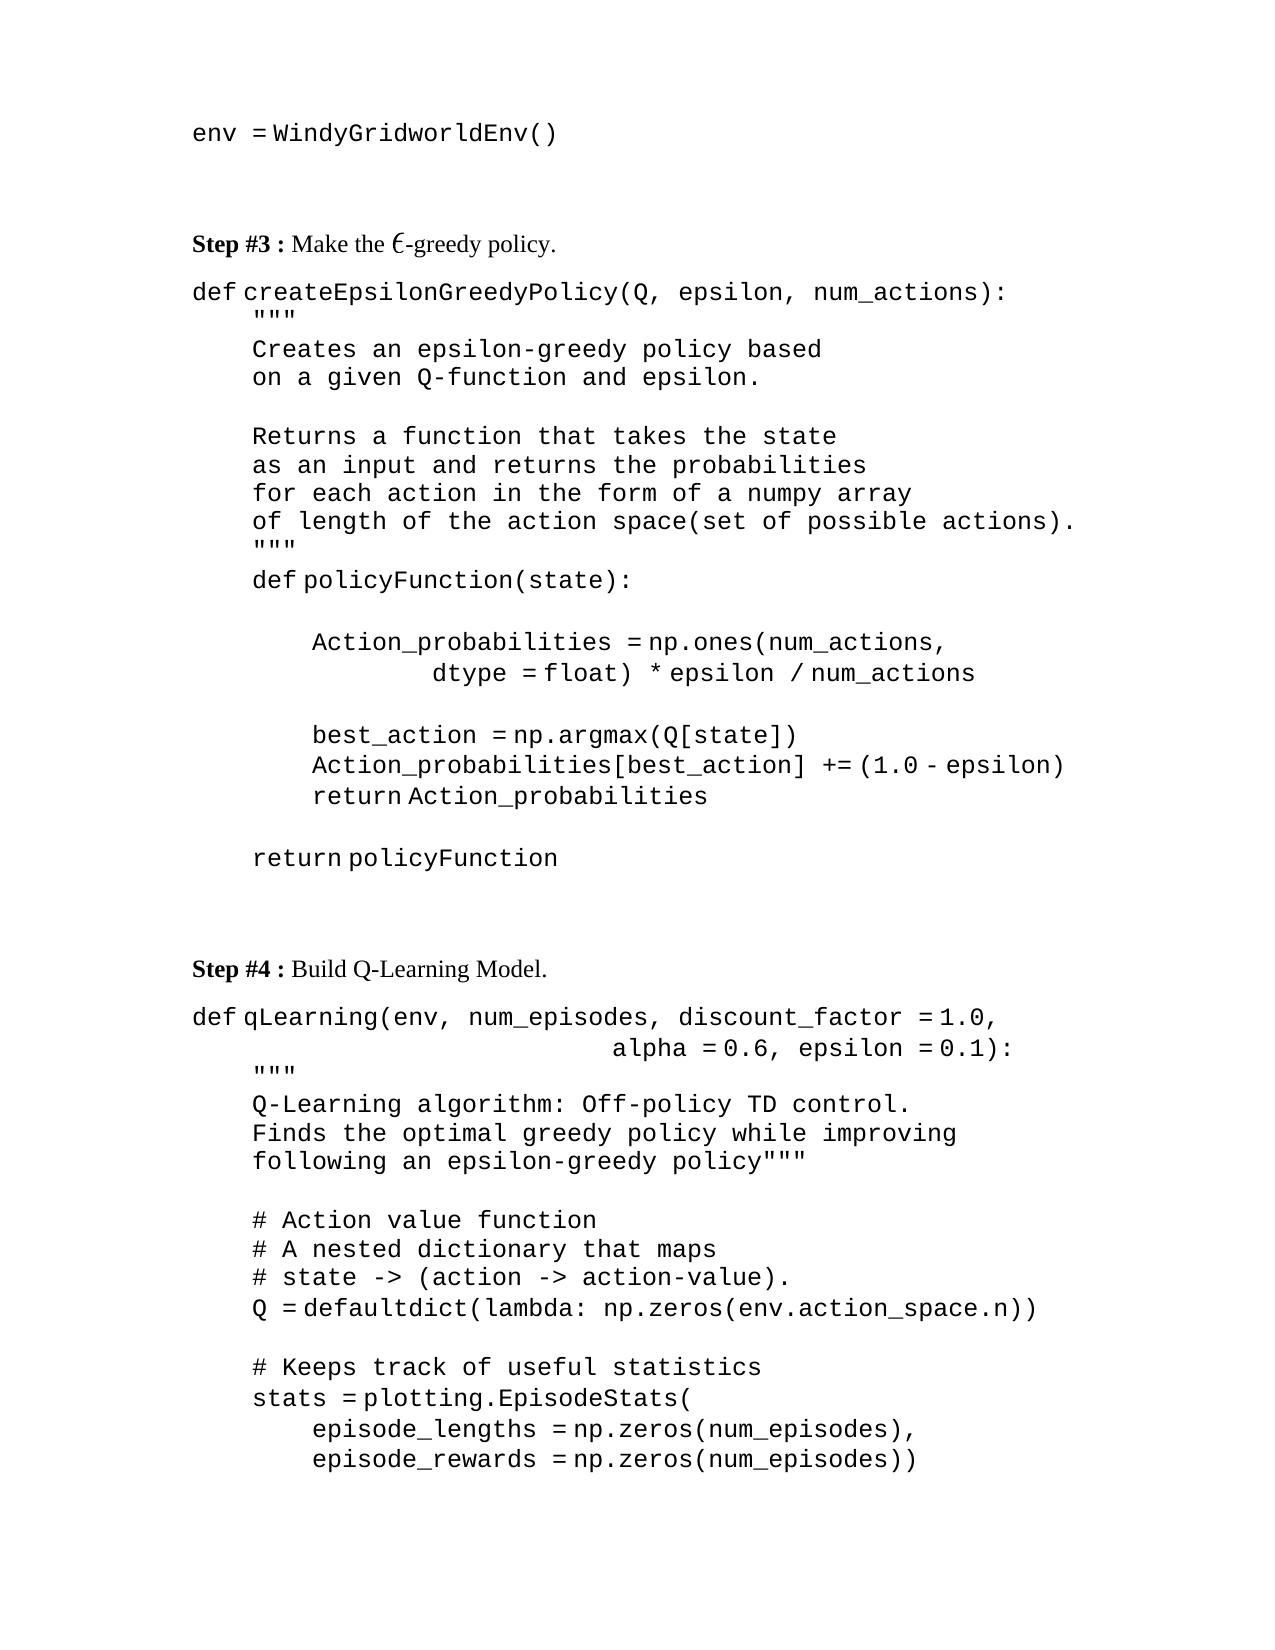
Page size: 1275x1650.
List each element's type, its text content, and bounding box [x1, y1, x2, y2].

table_header def qLearning(env, num_episodes, discount_factor = 1.0, alpha = 0.6, epsilon = 0.1): """ Q-Learning algorithm: Off-policy TD control. Finds the optimal greedy policy while improving following an epsilon-greedy policy""" # Action value function # A nested dictionary that maps # state -> (action -> action-value). Q = defaultdict(lambda: np.zeros(env.action_space.n)) # Keeps track of useful statistics stats = plotting.EpisodeStats( episode_lengths = np.zeros(num_episodes), episode_rewards = np.zeros(num_episodes)) [192, 1002, 1157, 1506]
list Step #3 : Make the -greedy policy. [162, 197, 1157, 258]
table_header env = WindyGridworldEnv() [192, 118, 565, 149]
table_header def createEpsilonGreedyPolicy(Q, epsilon, num_actions): """ Creates an epsilon-greedy policy based on a given Q-function and epsilon. Returns a function that takes the state as an input and returns the probabilities for each action in the form of a numpy array of length of the action space(set of possible actions). """ def policyFunction(state): Action_probabilities = np.ones(num_actions, dtype = float) * epsilon / num_actions best_action = np.argmax(Q[state]) Action_probabilities[best_action] += (1.0 - epsilon) return Action_probabilities return policyFunction [192, 277, 1101, 874]
list Step #4 : Build Q-Learning Model. [162, 921, 1157, 983]
